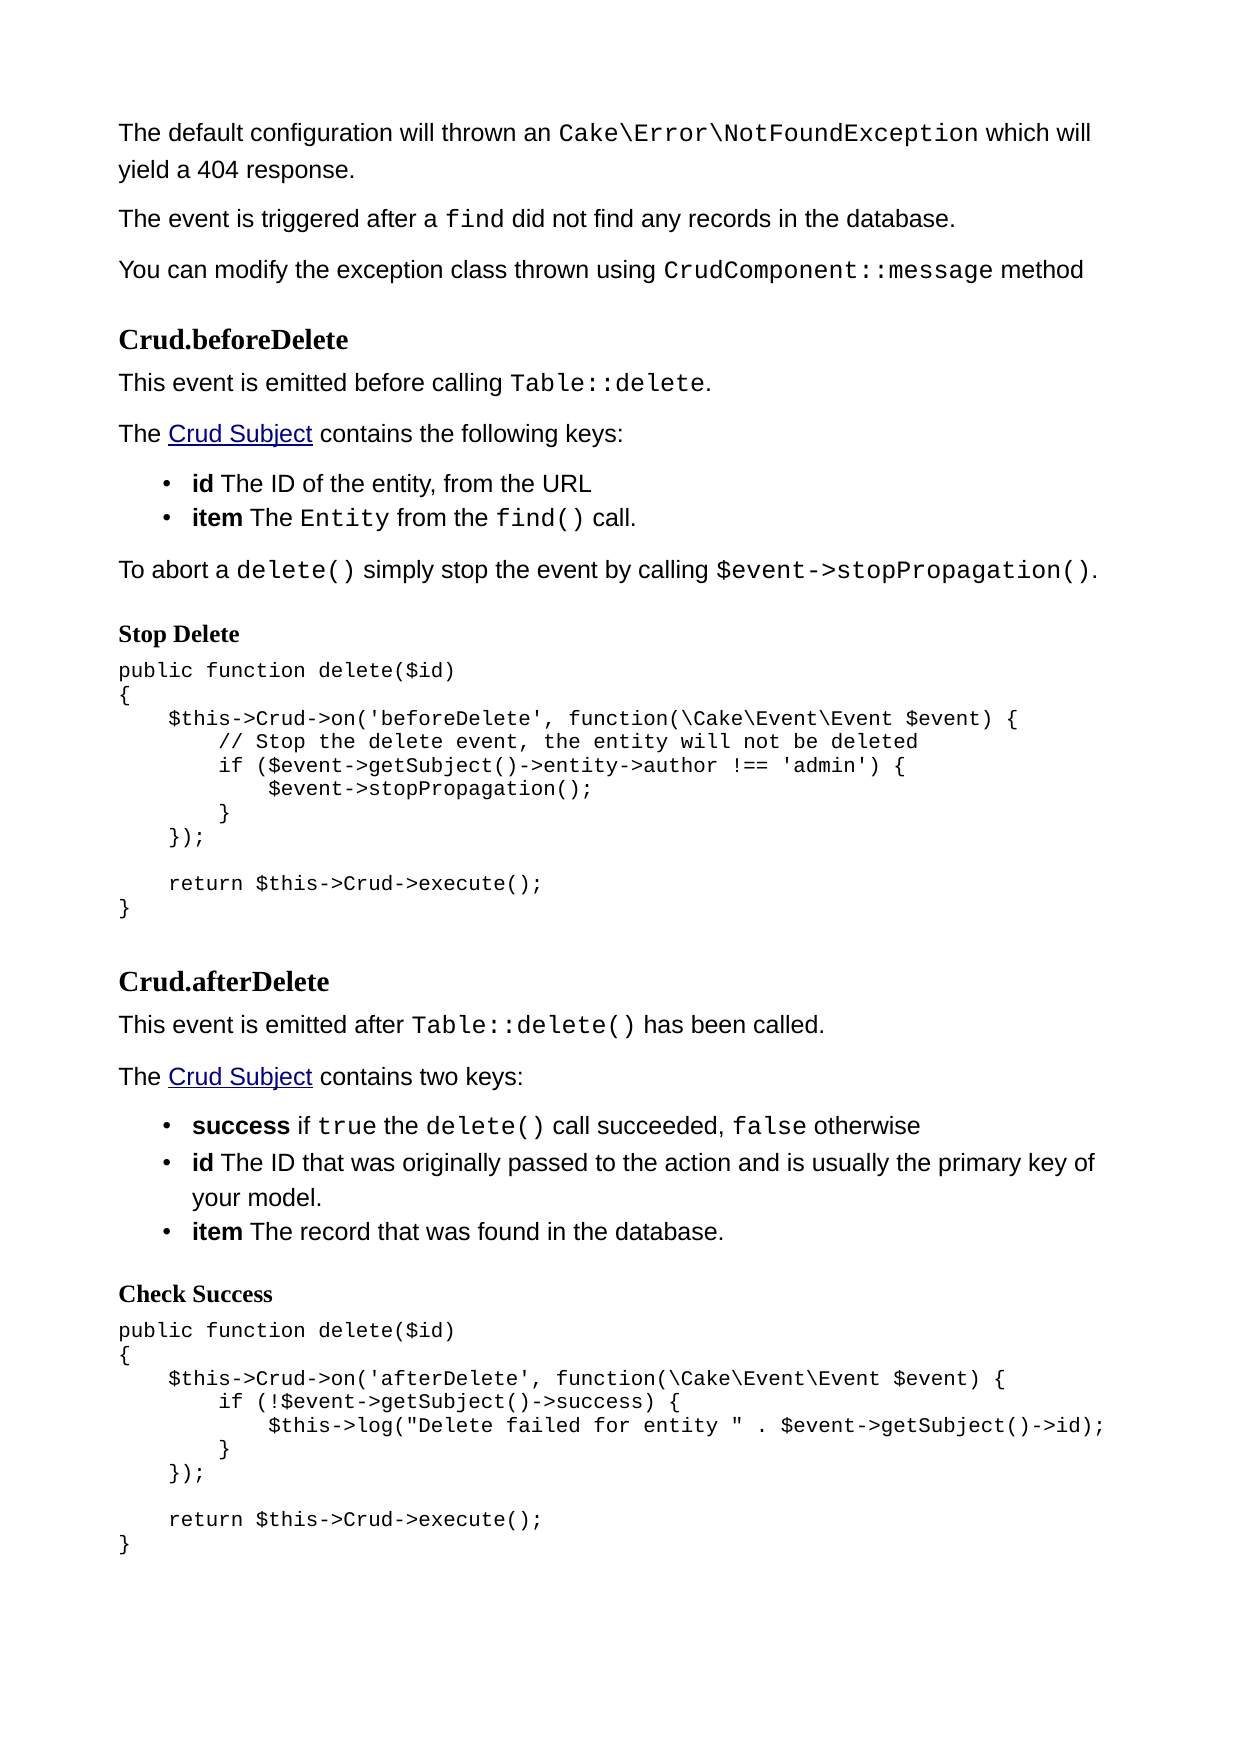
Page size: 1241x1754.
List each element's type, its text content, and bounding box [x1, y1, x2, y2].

text The Crud Subject contains the following keys: [118, 419, 1122, 448]
text public function delete($id) [118, 1320, 1122, 1344]
text if (!$event->getSubject()->success) { [118, 1391, 1122, 1415]
text This event is emitted after Table::delete() has been called. [118, 1010, 1122, 1041]
list id The ID of the entity, from the URL [162, 468, 1122, 497]
text You can modify the exception class thrown using CrudComponent::message method [118, 256, 1122, 286]
subtitle Crud.beforeDelete [118, 322, 1122, 355]
text public function delete($id) [118, 660, 1122, 684]
text }); [118, 826, 1122, 849]
text $this->Crud->on('afterDelete', function(\Cake\Event\Event $event) { [118, 1367, 1122, 1391]
text } [118, 802, 1122, 826]
text } [118, 1533, 1122, 1557]
text } [118, 1438, 1122, 1462]
text The event is triggered after a find did not find any records in the database. [118, 204, 1122, 235]
text The Crud Subject contains two keys: [118, 1062, 1122, 1091]
text The default configuration will thrown an Cake\Error\NotFoundException which will yield a 404 response. [118, 118, 1122, 183]
text }); [118, 1462, 1122, 1486]
subtitle Check Success [118, 1279, 1122, 1308]
text if ($event->getSubject()->entity->author !== 'admin') { [118, 755, 1122, 778]
text $this->log("Delete failed for entity " . $event->getSubject()->id); [118, 1415, 1122, 1438]
list success if true the delete() call succeeded, false otherwise [162, 1111, 1122, 1142]
text } [118, 897, 1122, 920]
text { [118, 684, 1122, 707]
subtitle Crud.afterDelete [118, 964, 1122, 998]
text To abort a delete() simply stop the event by calling $event->stopPropagation(). [118, 555, 1122, 586]
text { [118, 1344, 1122, 1367]
text return $this->Crud->execute(); [118, 1509, 1122, 1533]
text This event is emitted before calling Table::delete. [118, 368, 1122, 399]
list id The ID that was originally passed to the action and is usually the primary key of your model. [162, 1148, 1122, 1212]
list item The record that was found in the database. [162, 1217, 1122, 1246]
list item The Entity from the find() call. [162, 503, 1122, 534]
text $this->Crud->on('beforeDelete', function(\Cake\Event\Event $event) { [118, 707, 1122, 731]
subtitle Stop Delete [118, 619, 1122, 648]
text $event->stopPropagation(); [118, 778, 1122, 802]
text return $this->Crud->execute(); [118, 873, 1122, 897]
text // Stop the delete event, the entity will not be deleted [118, 731, 1122, 755]
